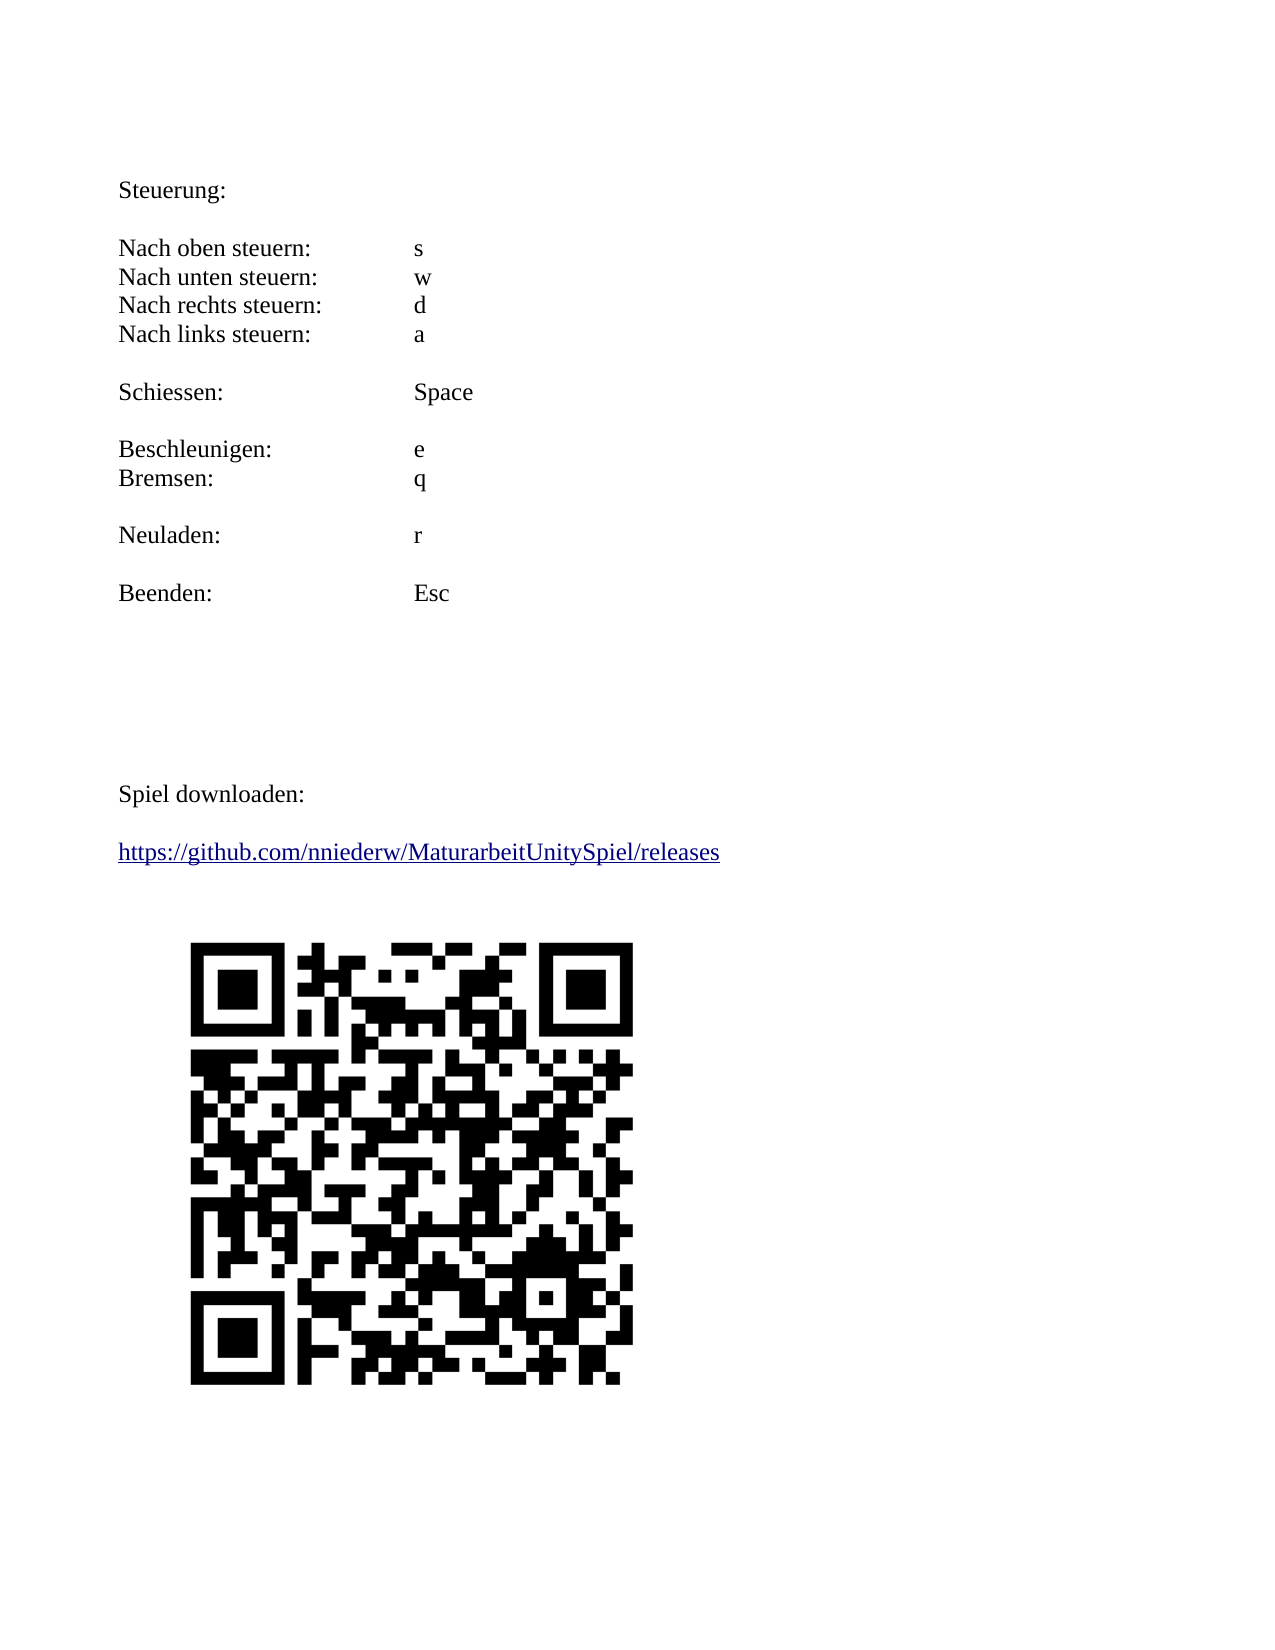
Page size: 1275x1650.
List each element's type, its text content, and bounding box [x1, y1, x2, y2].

text Nach links steuern: a [118, 319, 1157, 348]
text Bremsen: q [118, 463, 1157, 492]
text Nach rechts steuern: d [118, 291, 1157, 319]
text Schiessen: Space [118, 377, 1157, 406]
text Spiel downloaden: [118, 779, 1157, 808]
picture [178, 930, 647, 1399]
text Beschleunigen: e [118, 434, 1157, 463]
text Beenden: Esc [118, 578, 1157, 607]
text Neuladen: r [118, 521, 1157, 549]
text Nach unten steuern: w [118, 262, 1157, 291]
text Steuerung: [118, 176, 1157, 204]
text https://github.com/nniederw/MaturarbeitUnitySpiel/releases [118, 837, 1157, 866]
text Nach oben steuern: s [118, 233, 1157, 262]
